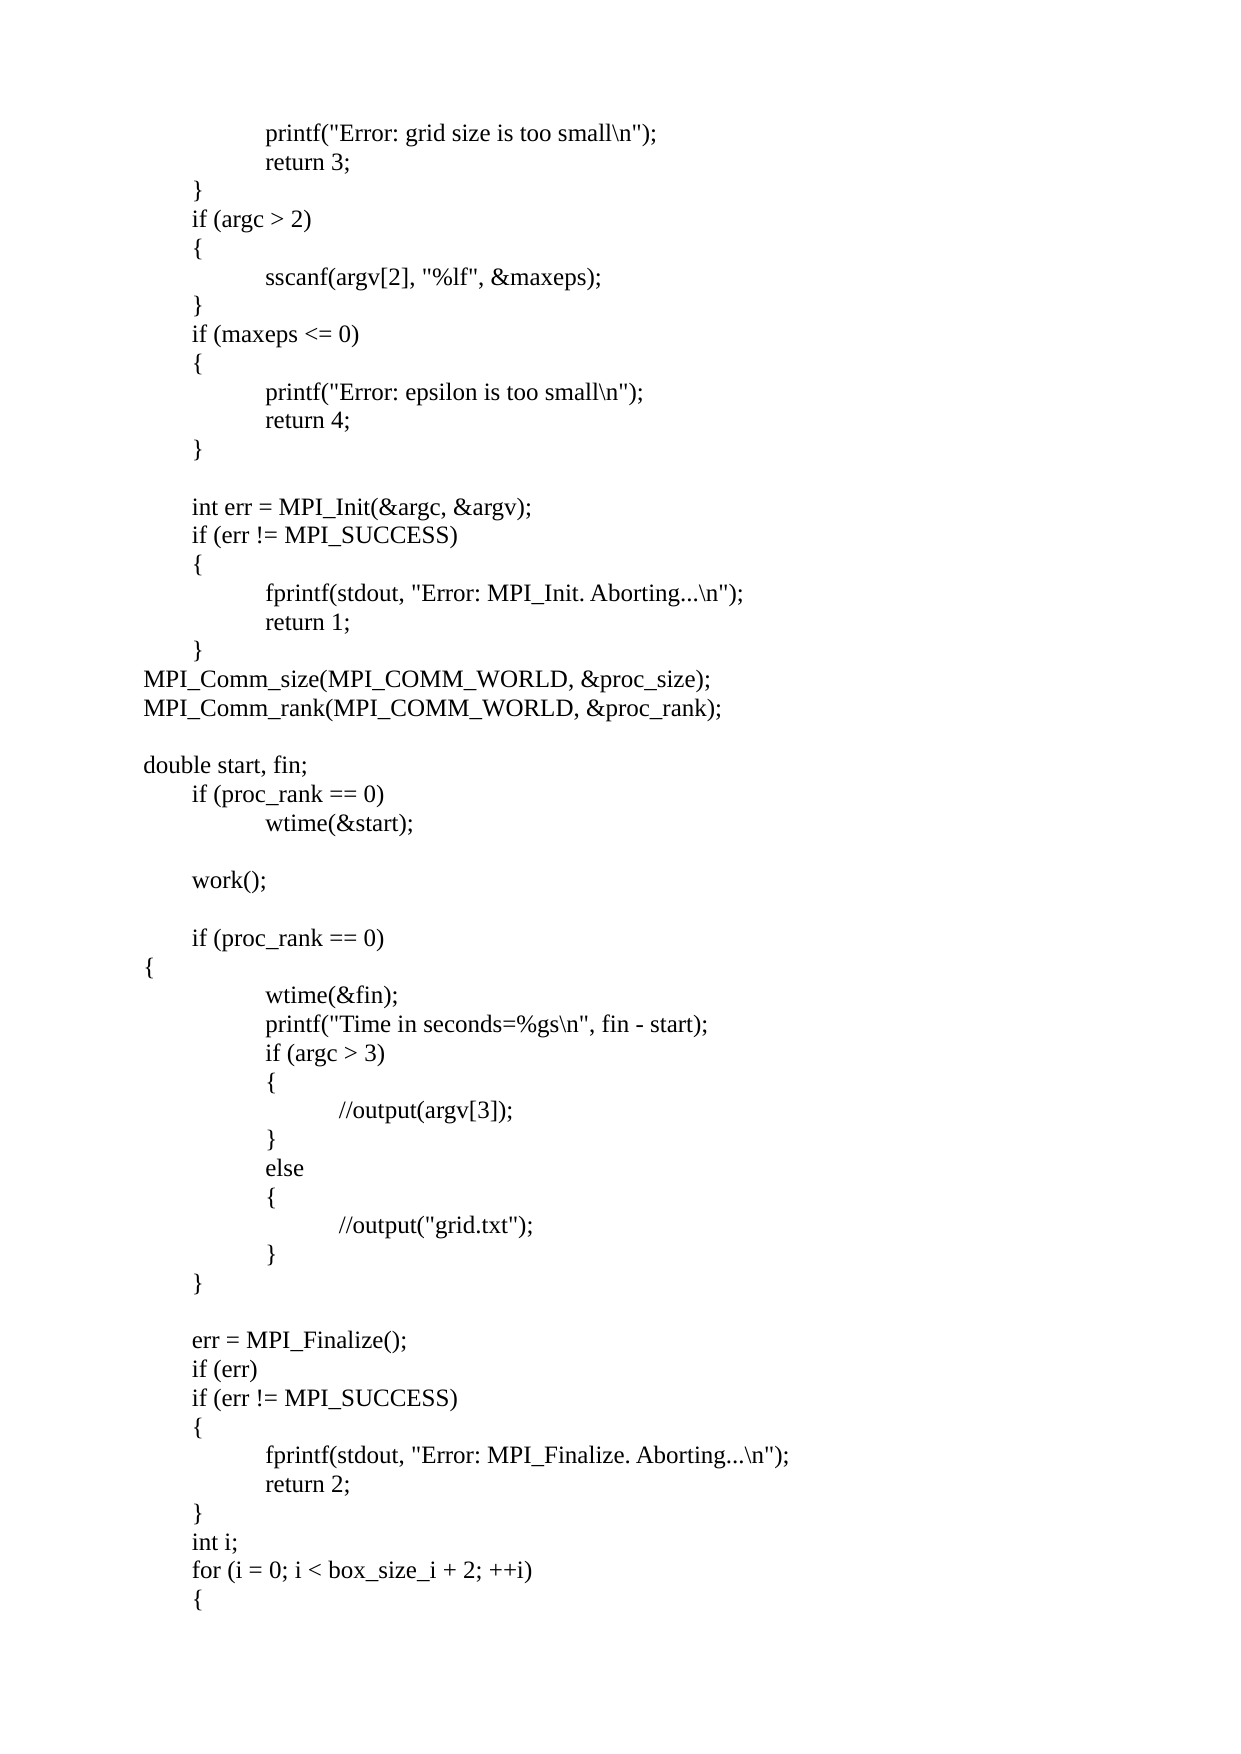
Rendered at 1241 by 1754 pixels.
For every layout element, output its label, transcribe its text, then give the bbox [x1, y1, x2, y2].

text //output("grid.txt"); [118, 1211, 1122, 1239]
text err = MPI_Finalize(); [118, 1326, 1122, 1354]
text //output(argv[3]); [118, 1096, 1122, 1124]
text if (proc_rank == 0) [118, 779, 1122, 808]
text { [118, 1182, 1122, 1211]
text if (argc > 3) [118, 1038, 1122, 1067]
text { [118, 1584, 1122, 1613]
text int err = MPI_Init(&argc, &argv); [118, 492, 1122, 521]
text { [118, 348, 1122, 377]
text { [118, 952, 1122, 981]
text } [118, 1498, 1122, 1527]
text MPI_Comm_size(MPI_COMM_WORLD, &proc_size); [118, 664, 1122, 693]
text return 4; [118, 406, 1122, 434]
text int i; [118, 1527, 1122, 1556]
text double start, fin; [118, 751, 1122, 779]
text } [118, 636, 1122, 664]
text { [118, 1067, 1122, 1096]
text } [118, 434, 1122, 463]
text return 1; [118, 607, 1122, 636]
text wtime(&fin); [118, 981, 1122, 1009]
text fprintf(stdout, "Error: MPI_Finalize. Aborting...\n"); [118, 1441, 1122, 1469]
text { [118, 549, 1122, 578]
text return 3; [118, 147, 1122, 176]
text if (maxeps <= 0) [118, 319, 1122, 348]
text if (err) [118, 1354, 1122, 1383]
text printf("Time in seconds=%gs\n", fin - start); [118, 1009, 1122, 1038]
text fprintf(stdout, "Error: MPI_Init. Aborting...\n"); [118, 578, 1122, 607]
text } [118, 291, 1122, 319]
text } [118, 1268, 1122, 1297]
text if (err != MPI_SUCCESS) [118, 521, 1122, 549]
text MPI_Comm_rank(MPI_COMM_WORLD, &proc_rank); [118, 693, 1122, 722]
text sscanf(argv[2], "%lf", &maxeps); [118, 262, 1122, 291]
text for (i = 0; i < box_size_i + 2; ++i) [118, 1556, 1122, 1584]
text if (proc_rank == 0) [118, 923, 1122, 952]
text } [118, 176, 1122, 204]
text printf("Error: grid size is too small\n"); [118, 118, 1122, 147]
text work(); [118, 866, 1122, 894]
text wtime(&start); [118, 808, 1122, 837]
text } [118, 1124, 1122, 1153]
text if (argc > 2) [118, 204, 1122, 233]
text printf("Error: epsilon is too small\n"); [118, 377, 1122, 406]
text else [118, 1153, 1122, 1182]
text } [118, 1239, 1122, 1268]
text { [118, 1412, 1122, 1441]
text return 2; [118, 1469, 1122, 1498]
text { [118, 233, 1122, 262]
text if (err != MPI_SUCCESS) [118, 1383, 1122, 1412]
